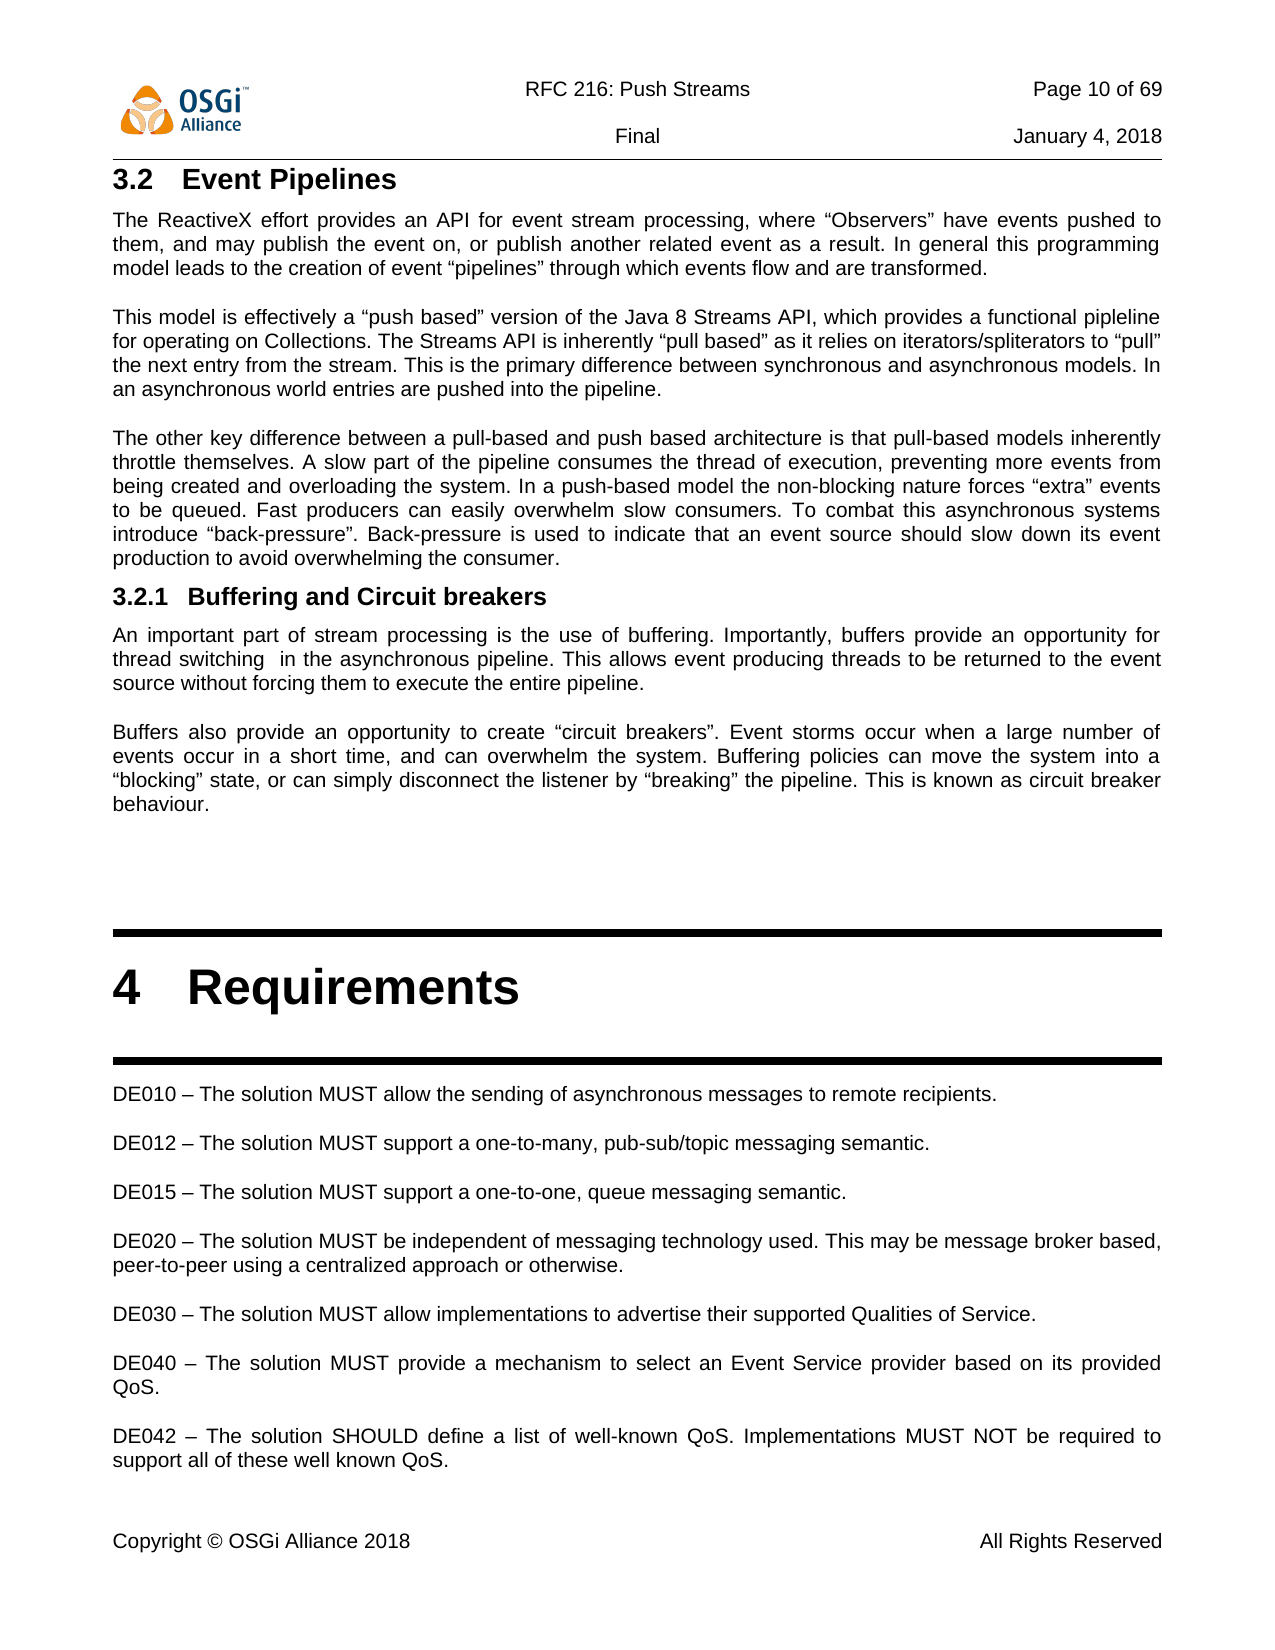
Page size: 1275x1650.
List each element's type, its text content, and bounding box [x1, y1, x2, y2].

subtitle Event Pipelines [112, 160, 1162, 196]
text DE015 – The solution MUST support a one-to-one, queue messaging semantic. [112, 1180, 1162, 1204]
text DE040 – The solution MUST provide a mechanism to select an Event Service provider based on its provided QoS. [112, 1351, 1162, 1398]
subtitle Buffering and Circuit breakers [112, 582, 1162, 611]
subtitle Requirements [112, 930, 1162, 1065]
text DE010 – The solution MUST allow the sending of asynchronous messages to remote recipients. [112, 1082, 1162, 1106]
text DE042 – The solution SHOULD define a list of well-known QoS. Implementations MUST NOT be required to support all of these well known QoS. [112, 1423, 1162, 1471]
text An important part of stream processing is the use of buffering. Importantly, buffers provide an opportunity for thread switching in the asynchronous pipeline. This allows event producing threads to be returned to the event source without forcing them to execute the entire pipeline. [112, 623, 1162, 695]
text The other key difference between a pull-based and push based architecture is that pull-based models inherently throttle themselves. A slow part of the pipeline consumes the thread of execution, preventing more events from being created and overloading the system. In a push-based model the non-blocking nature forces “extra” events to be queued. Fast producers can easily overwhelm slow consumers. To combat this asynchronous systems introduce “back-pressure”. Back-pressure is used to indicate that an event source should slow down its event production to avoid overwhelming the consumer. [112, 426, 1162, 569]
picture [113, 78, 257, 142]
text DE020 – The solution MUST be independent of messaging technology used. This may be message broker based, peer-to-peer using a centralized approach or otherwise. [112, 1229, 1162, 1277]
text DE012 – The solution MUST support a one-to-many, pub-sub/topic messaging semantic. [112, 1131, 1162, 1155]
text Buffers also provide an opportunity to create “circuit breakers”. Event storms occur when a large number of events occur in a short time, and can overwhelm the system. Buffering policies can move the system into a “blocking” state, or can simply disconnect the listener by “breaking” the pipeline. This is known as circuit breaker behaviour. [112, 720, 1162, 816]
text The ReactiveX effort provides an API for event stream processing, where “Observers” have events pushed to them, and may publish the event on, or publish another related event as a result. In general this programming model leads to the creation of event “pipelines” through which events flow and are transformed. [112, 208, 1162, 280]
text DE030 – The solution MUST allow implementations to advertise their supported Qualities of Service. [112, 1302, 1162, 1326]
text This model is effectively a “push based” version of the Java 8 Streams API, which provides a functional pipleline for operating on Collections. The Streams API is inherently “pull based” as it relies on iterators/spliterators to “pull” the next entry from the stream. This is the primary difference between synchronous and asynchronous models. In an asynchronous world entries are pushed into the pipeline. [112, 305, 1162, 401]
